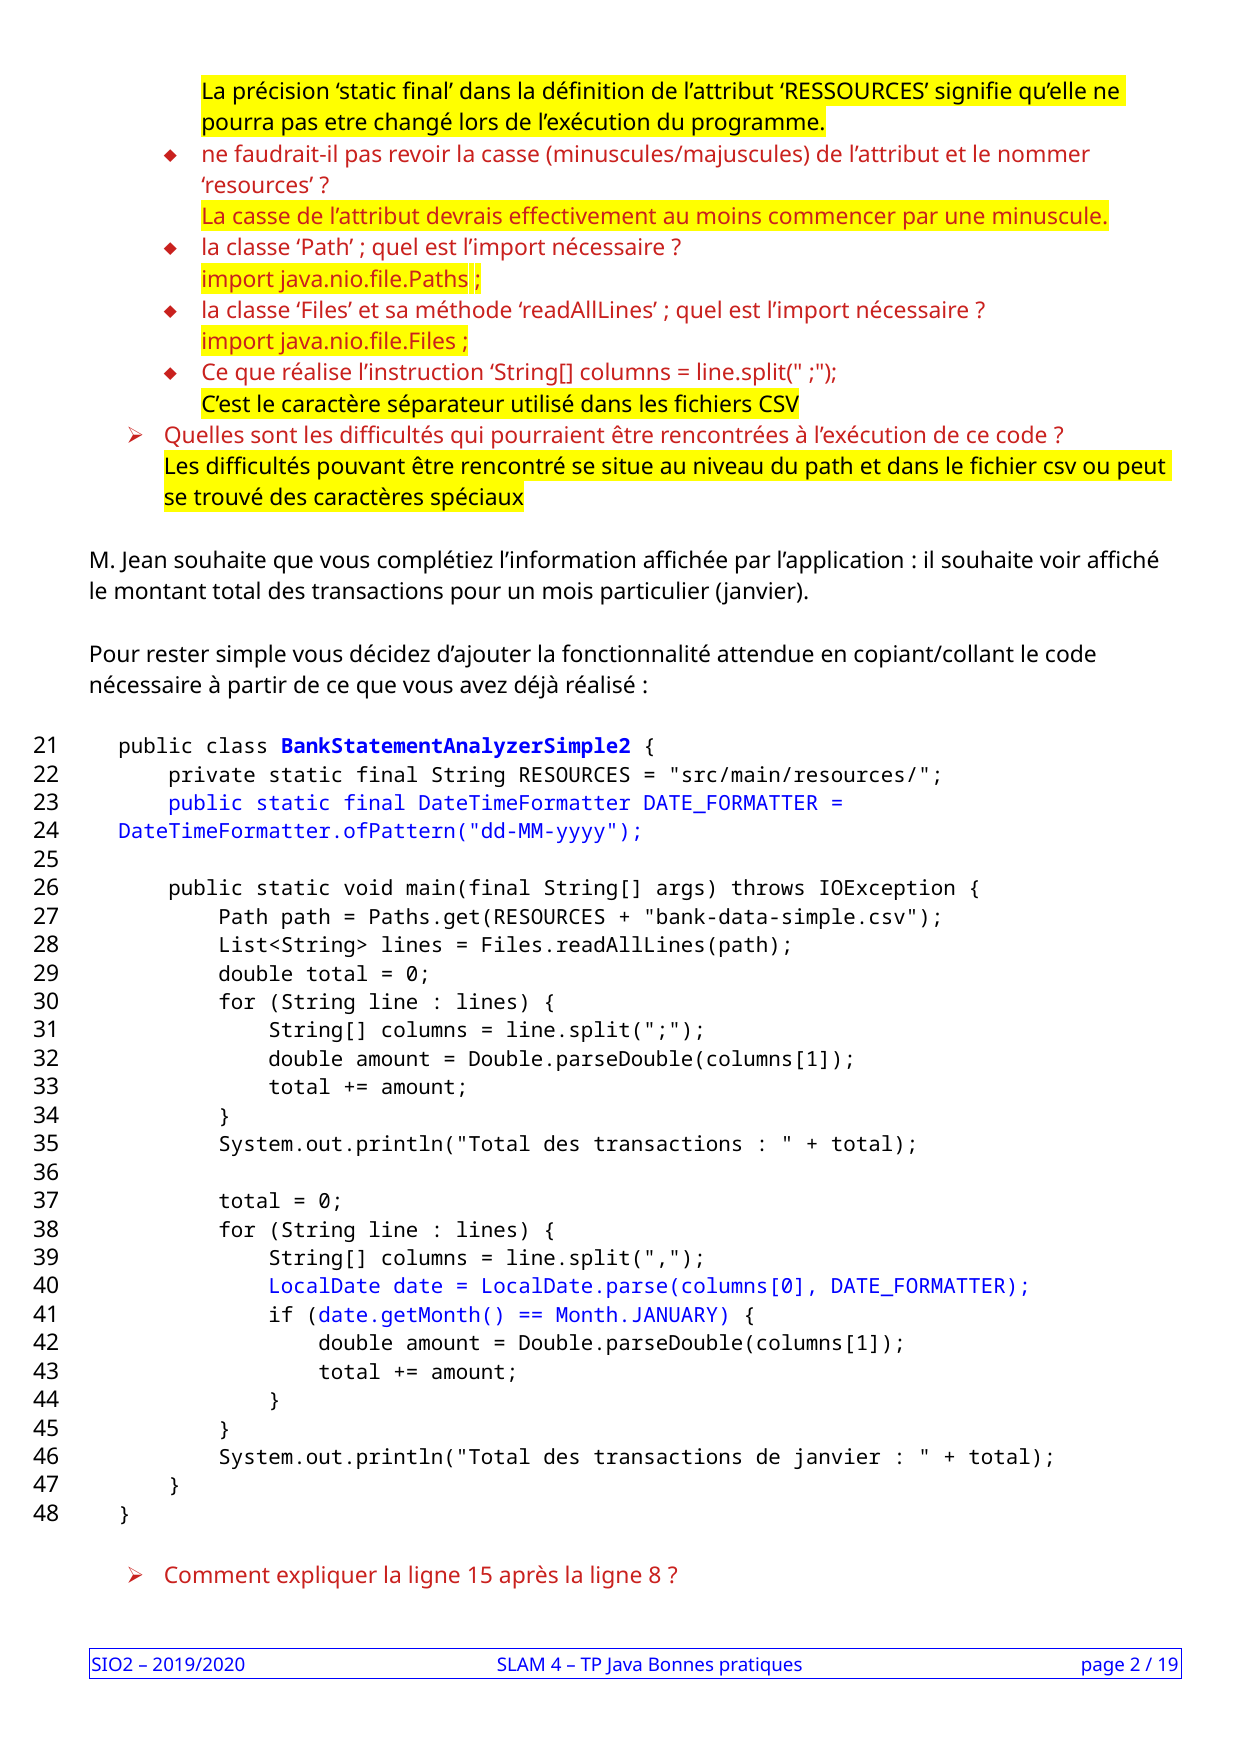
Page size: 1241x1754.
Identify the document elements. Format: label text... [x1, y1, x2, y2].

list Comment expliquer la ligne 15 après la ligne 8 ? [126, 1559, 1181, 1590]
list la classe ‘Path’ ; quel est l’import nécessaire ? [163, 231, 1181, 262]
text Les difficultés pouvant être rencontré se situe au niveau du path et dans le fichier csv ou peut se trouvé des caractères spéciaux [163, 450, 1181, 512]
list Ce que réalise l’instruction ‘String[] columns = line.split(" ;"); [163, 356, 1181, 387]
text C’est le caractère séparateur utilisé dans les fichiers CSV [201, 387, 1181, 419]
text La casse de l’attribut devrais effectivement au moins commencer par une minuscule. [201, 200, 1181, 231]
list la classe ‘Files’ et sa méthode ‘readAllLines’ ; quel est l’import nécessaire ? [163, 294, 1181, 325]
text Pour rester simple vous décidez d’ajouter la fonctionnalité attendue en copiant/collant le code nécessaire à partir de ce que vous avez déjà réalisé : [88, 637, 1181, 700]
list Quelles sont les difficultés qui pourraient être rencontrées à l’exécution de ce code ? [126, 419, 1181, 450]
text public class BankStatementAnalyzerSimple2 { private static final String RESOURCES = "src/main/resources/"; public static final DateTimeFormatter DATE_FORMATTER = DateTimeFormatter.ofPattern("dd-MM-yyyy"); public static void main(final String[] args) throws IOException { Path path = Paths.get(RESOURCES + "bank-data-simple.csv"); List<String> lines = Files.readAllLines(path); double total = 0; for (String line : lines) { String[] columns = line.split(";"); double amount = Double.parseDouble(columns[1]); total += amount; } System.out.println("Total des transactions : " + total); total = 0; for (String line : lines) { String[] columns = line.split(","); LocalDate date = LocalDate.parse(columns[0], DATE_FORMATTER); if (date.getMonth() == Month.JANUARY) { double amount = Double.parseDouble(columns[1]); total += amount; } } System.out.println("Total des transactions de janvier : " + total); } } [118, 731, 1181, 1527]
text import java.nio.file.Files ; [201, 325, 1181, 356]
text M. Jean souhaite que vous complétiez l’information affichée par l’application : il souhaite voir affiché le montant total des transactions pour un mois particulier (janvier). [88, 544, 1181, 606]
list ne faudrait-il pas revoir la casse (minuscules/majuscules) de l’attribut et le nommer ‘resources’ ? [163, 137, 1181, 200]
text import java.nio.file.Paths ; [201, 262, 1181, 294]
text La précision ‘static final’ dans la définition de l’attribut ‘RESSOURCES’ signifie qu’elle ne pourra pas etre changé lors de l’exécution du programme. [201, 75, 1181, 137]
